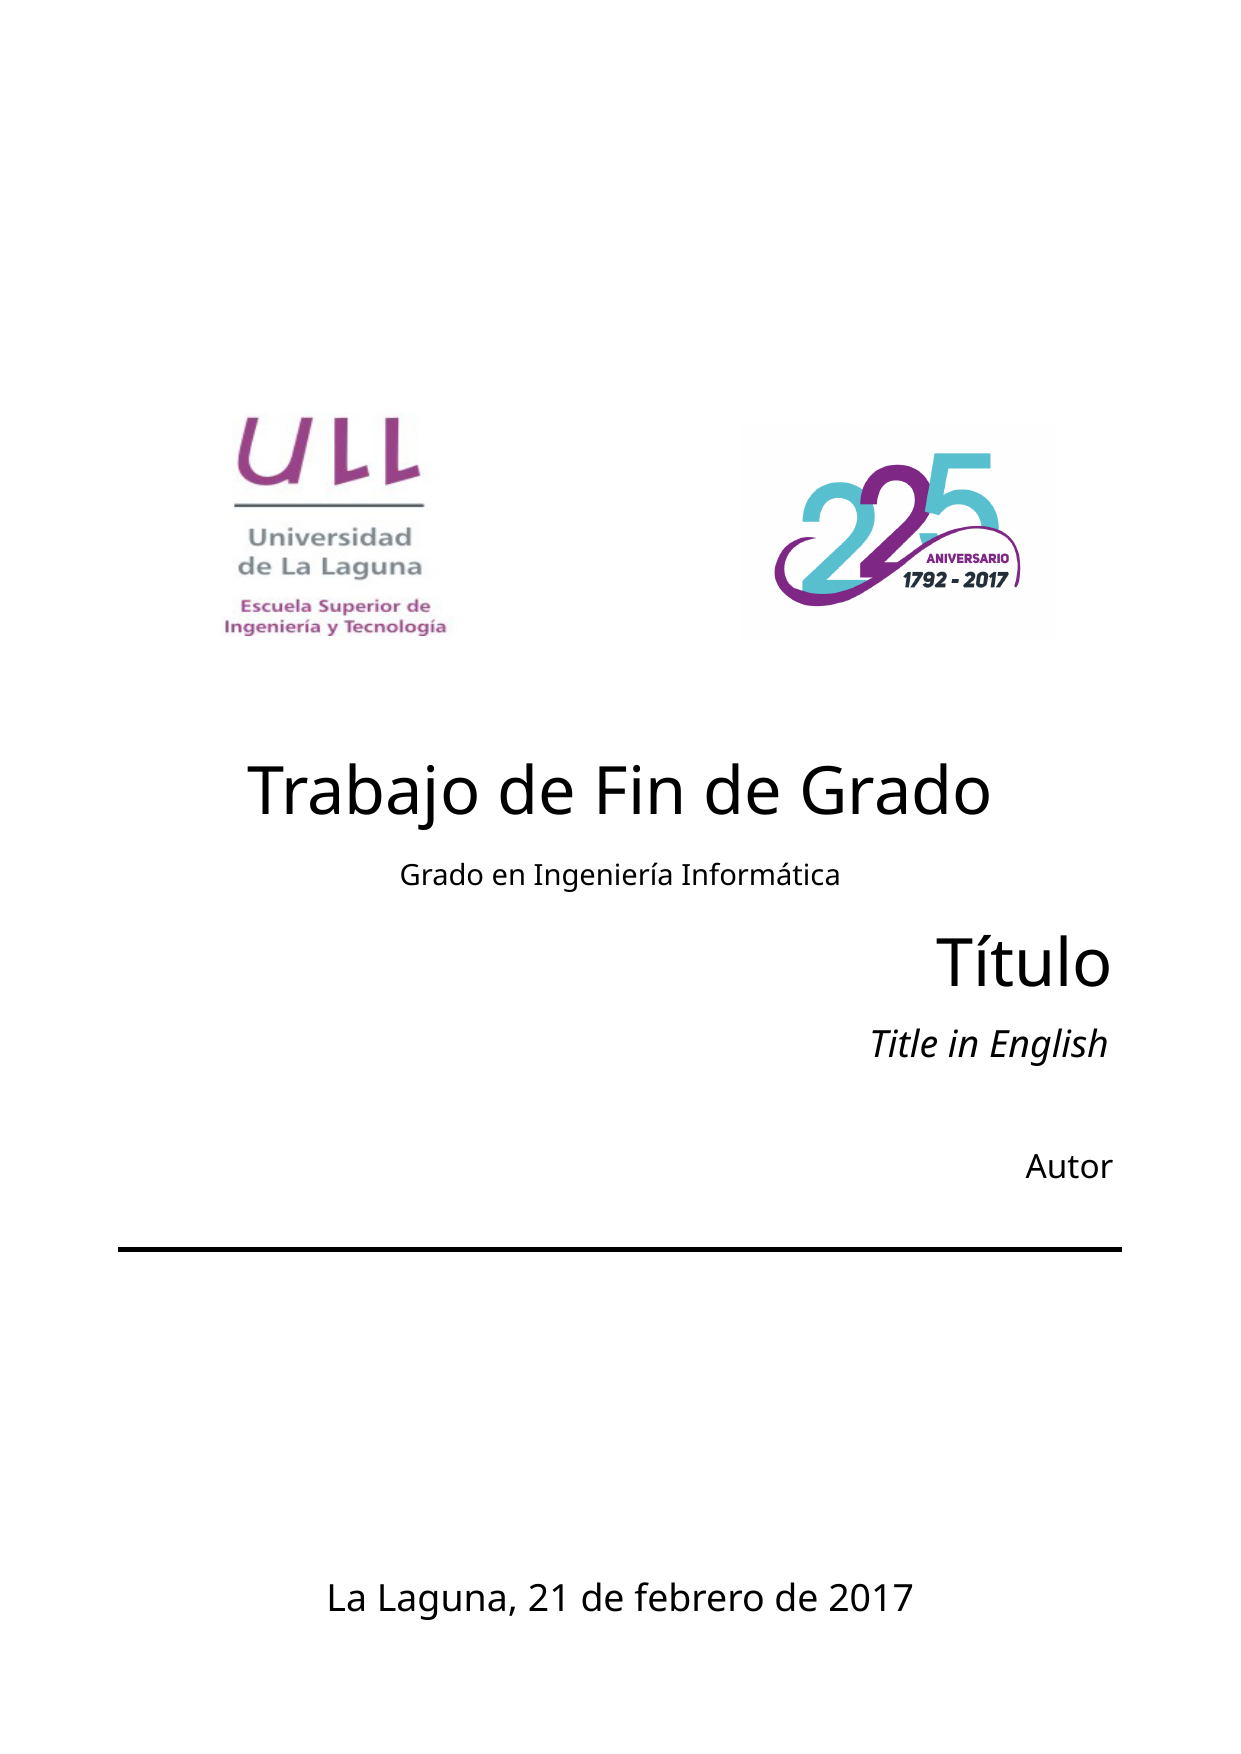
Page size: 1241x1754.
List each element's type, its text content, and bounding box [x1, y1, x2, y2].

text La Laguna, 21 de febrero de 2017 [118, 1571, 1122, 1622]
text Título [127, 906, 1113, 997]
picture [739, 418, 1055, 641]
text Trabajo de Fin de Grado [127, 743, 1113, 834]
text Title in English [127, 1009, 1113, 1060]
text Autor [127, 1135, 1113, 1180]
text Grado en Ingeniería Informática [127, 842, 1113, 894]
picture [220, 412, 458, 636]
